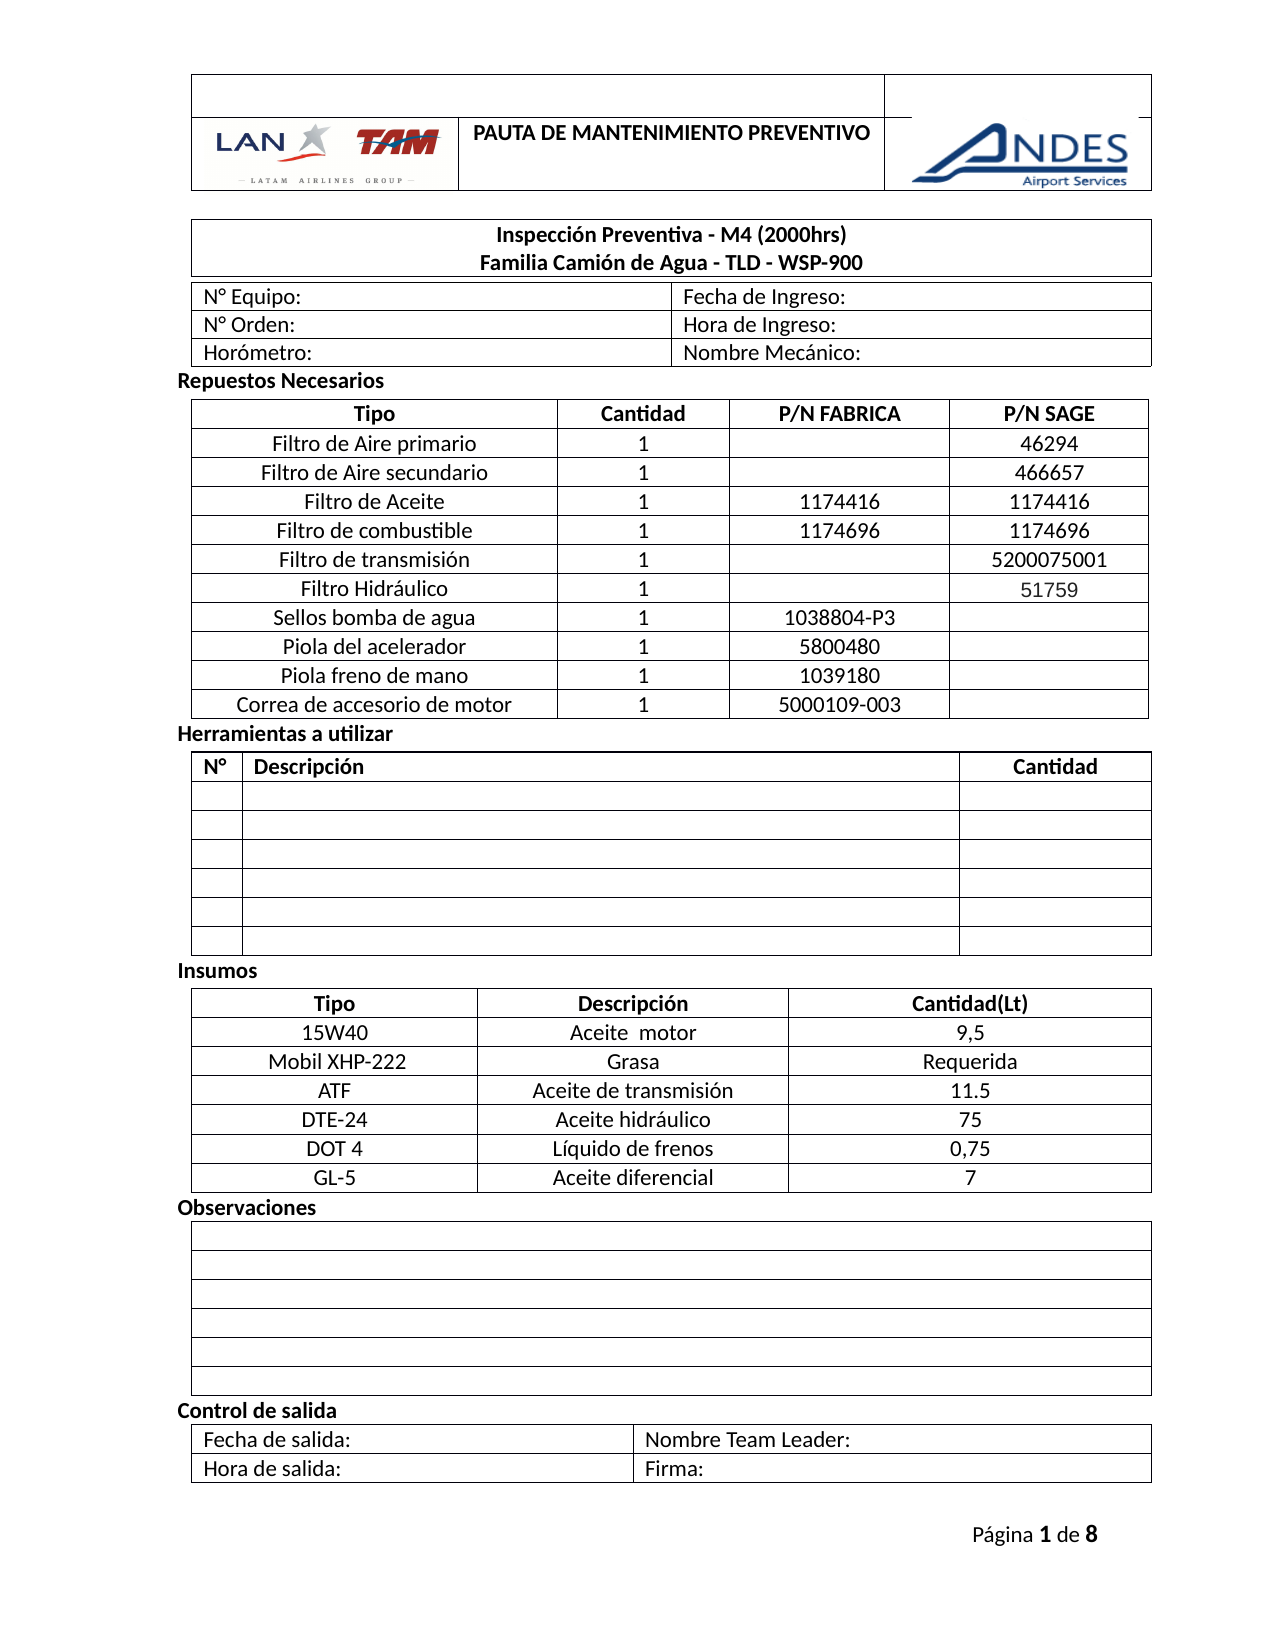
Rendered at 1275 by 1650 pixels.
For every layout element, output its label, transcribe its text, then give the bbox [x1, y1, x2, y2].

table_cell [243, 840, 959, 868]
table_header Inspección Preventiva - M4 (2000hrs) Familia Camión de Agua - TLD - WSP-900 [192, 220, 1151, 276]
table_cell Mobil XHP-222 [192, 1047, 477, 1075]
table_cell Nombre Mecánico: [672, 339, 1151, 366]
table_cell 1 [558, 690, 729, 718]
table_cell ATF [192, 1076, 477, 1104]
table_cell 9,5 [789, 1018, 1151, 1046]
table_cell 7 [789, 1164, 1151, 1192]
table_cell 46294 [950, 429, 1148, 457]
table_cell Correa de accesorio de motor [192, 690, 557, 718]
table_cell 5800480 [730, 632, 949, 660]
table_cell Sellos bomba de agua [192, 603, 557, 631]
table_cell 1 [558, 545, 729, 573]
table_cell 1 [558, 516, 729, 544]
text Insumos [177, 956, 1098, 984]
text Observaciones [177, 1193, 1098, 1221]
table_cell 15W40 [192, 1018, 477, 1046]
table_cell [192, 1251, 1151, 1279]
picture [204, 118, 454, 190]
table_cell [730, 545, 949, 573]
table_header N° Equipo: [192, 283, 671, 310]
table_cell 11.5 [789, 1076, 1151, 1104]
table_header N° [192, 753, 242, 781]
table_cell Filtro de Aceite [192, 487, 557, 515]
table_cell 1174696 [950, 516, 1148, 544]
table_cell Hora de Ingreso: [672, 311, 1151, 338]
table_cell [243, 869, 959, 897]
table_header Nombre Team Leader: [634, 1425, 1151, 1453]
table_cell [730, 429, 949, 457]
table_cell [243, 811, 959, 839]
table_cell [960, 898, 1151, 926]
table_header Cantidad [558, 400, 729, 428]
table_header Cantidad [960, 753, 1151, 781]
table_cell 1039180 [730, 661, 949, 689]
table_cell 1 [558, 632, 729, 660]
table_cell 1 [558, 487, 729, 515]
table_cell 75 [789, 1105, 1151, 1133]
table_cell [243, 927, 959, 955]
picture [204, 191, 454, 195]
table_cell 1 [558, 574, 729, 602]
table_cell 1038804-P3 [730, 603, 949, 631]
table_cell [192, 1338, 1151, 1366]
table_cell Hora de salida: [192, 1454, 633, 1482]
table_cell Aceite diferencial [478, 1164, 788, 1192]
table_cell 5000109-003 [730, 690, 949, 718]
text Herramientas a utilizar [177, 719, 1098, 747]
table_cell [960, 840, 1151, 868]
table_cell [960, 927, 1151, 955]
table_cell 1174696 [730, 516, 949, 544]
table_cell Filtro de transmisión [192, 545, 557, 573]
table_cell GL-5 [192, 1164, 477, 1192]
table_cell Filtro de Aire secundario [192, 458, 557, 486]
table_cell Filtro de Aire primario [192, 429, 557, 457]
table_cell [192, 782, 242, 809]
table_cell Aceite hidráulico [478, 1105, 788, 1133]
table_header Descripción [478, 989, 788, 1017]
table_cell Piola freno de mano [192, 661, 557, 689]
table_cell Líquido de frenos [478, 1135, 788, 1162]
table_cell [730, 574, 949, 602]
table_cell 51759 [950, 574, 1148, 602]
table_cell [950, 661, 1148, 689]
table_cell Firma: [634, 1454, 1151, 1482]
table_header Fecha de salida: [192, 1425, 633, 1453]
table_header P/N SAGE [950, 400, 1148, 428]
table_cell [192, 1309, 1151, 1337]
table_cell Piola del acelerador [192, 632, 557, 660]
table_cell [192, 840, 242, 868]
table_cell [950, 690, 1148, 718]
table_cell DOT 4 [192, 1135, 477, 1162]
table_cell 1 [558, 458, 729, 486]
table_cell 466657 [950, 458, 1148, 486]
text Control de salida [177, 1396, 1098, 1424]
table_cell Horómetro: [192, 339, 671, 366]
table_cell [192, 1280, 1151, 1308]
table_header Descripción [243, 753, 959, 781]
table_header [192, 1222, 1151, 1250]
table_cell [192, 811, 242, 839]
table_header Tipo [192, 989, 477, 1017]
table_cell [960, 869, 1151, 897]
table_header Fecha de Ingreso: [672, 283, 1151, 310]
table_cell [950, 603, 1148, 631]
table_cell 1174416 [730, 487, 949, 515]
table_cell [192, 898, 242, 926]
table_cell Requerida [789, 1047, 1151, 1075]
table_cell DTE-24 [192, 1105, 477, 1133]
text Repuestos Necesarios [177, 366, 1098, 394]
table_cell [950, 632, 1148, 660]
table_header Cantidad(Lt) [789, 989, 1151, 1017]
table_cell Aceite motor [478, 1018, 788, 1046]
table_cell [243, 898, 959, 926]
table_cell [192, 869, 242, 897]
table_header P/N FABRICA [730, 400, 949, 428]
table_header Tipo [192, 400, 557, 428]
table_cell 1 [558, 661, 729, 689]
table_cell [192, 927, 242, 955]
table_cell [960, 811, 1151, 839]
table_cell N° Orden: [192, 311, 671, 338]
table_cell 1174416 [950, 487, 1148, 515]
table_cell [960, 782, 1151, 809]
table_cell 1 [558, 603, 729, 631]
table_cell [192, 1367, 1151, 1395]
table_cell 0,75 [789, 1135, 1151, 1162]
table_cell 1 [558, 429, 729, 457]
table_cell [243, 782, 959, 809]
table_cell Filtro Hidráulico [192, 574, 557, 602]
table_cell Filtro de combustible [192, 516, 557, 544]
table_cell Aceite de transmisión [478, 1076, 788, 1104]
table_cell 5200075001 [950, 545, 1148, 573]
picture [911, 117, 1139, 190]
table_cell [730, 458, 949, 486]
table_cell Grasa [478, 1047, 788, 1075]
